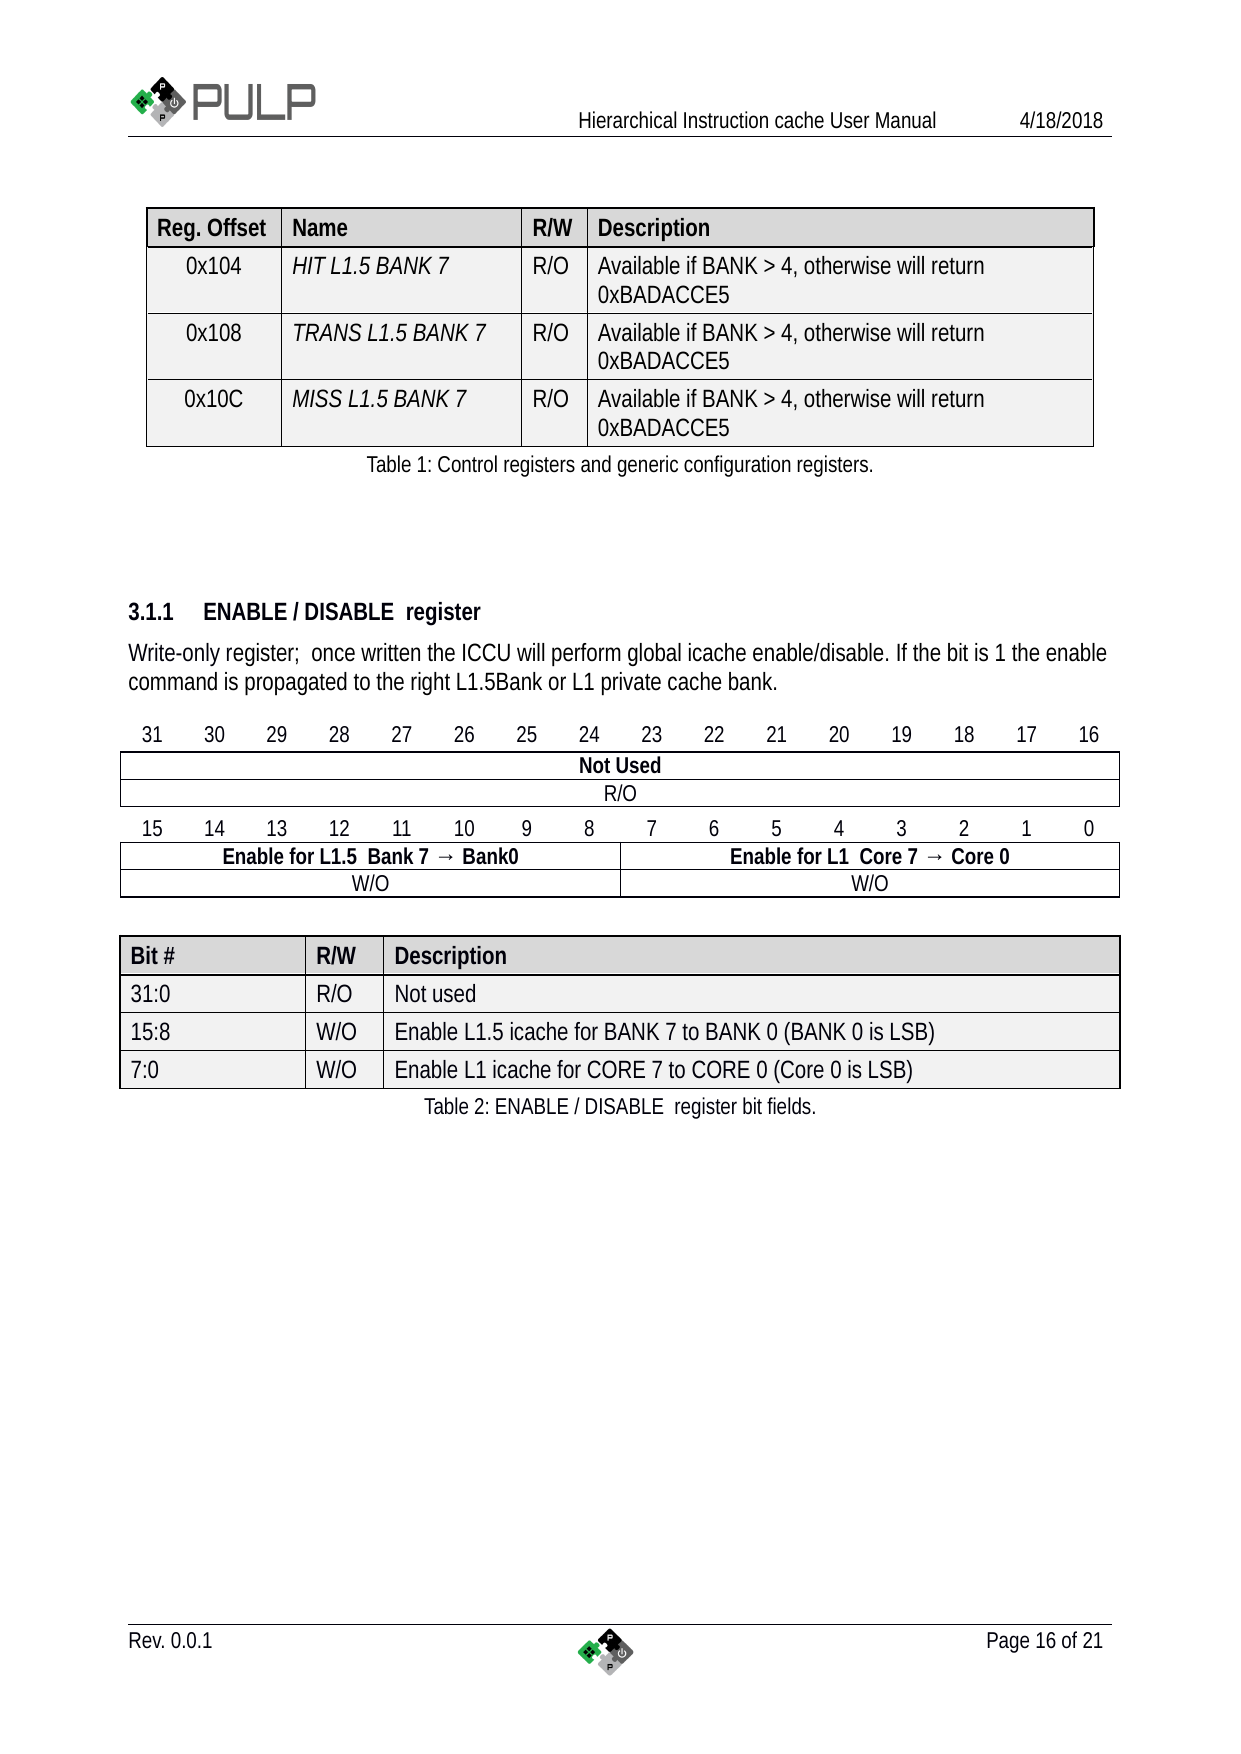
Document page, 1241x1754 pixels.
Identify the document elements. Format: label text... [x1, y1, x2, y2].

table_header 29 [245, 716, 308, 751]
table_header 25 [495, 716, 557, 751]
table_cell 11 [370, 807, 433, 842]
table_cell 7:0 [121, 1051, 305, 1088]
table_cell 14 [183, 807, 245, 842]
table_cell Available if BANK > 4, otherwise will return 0xBADACCE5 [588, 247, 1093, 312]
table_cell Not Used [121, 753, 1119, 779]
subtitle ENABLE / DISABLE register [128, 597, 1112, 625]
table_cell 15 [121, 807, 183, 842]
table_header 30 [183, 716, 245, 751]
text Table 2: ENABLE / DISABLE register bit fields. [128, 1093, 1112, 1120]
table_cell 12 [308, 807, 370, 842]
table_cell W/O [621, 870, 1119, 896]
table_cell W/O [306, 1013, 383, 1050]
table_cell 0x104 [147, 247, 281, 312]
table_header Bit # [121, 937, 305, 973]
table_header Reg. Offset [148, 209, 281, 246]
table_cell 4 [808, 807, 870, 842]
table_header 17 [995, 716, 1057, 751]
table_cell 6 [683, 807, 745, 842]
table_header R/W [306, 937, 383, 973]
table_cell 15:8 [121, 1013, 305, 1050]
table_cell R/O [121, 780, 1119, 806]
table_cell Not used [384, 976, 1119, 1012]
table_header 27 [370, 716, 433, 751]
table_cell Available if BANK > 4, otherwise will return 0xBADACCE5 [588, 379, 1093, 446]
table_cell 13 [245, 807, 308, 842]
table_cell HIT L1.5 BANK 7 [282, 248, 521, 312]
table_cell 7 [620, 807, 682, 842]
table_cell Enable for L1.5 Bank 7 → Bank0 [121, 843, 620, 869]
table_cell 2 [933, 807, 995, 842]
table_header 19 [870, 716, 932, 751]
table_cell R/O [522, 248, 587, 312]
table_header 23 [620, 716, 682, 751]
table_cell 1 [995, 807, 1057, 842]
text Table 1: Control registers and generic configuration registers. [128, 451, 1112, 477]
table_header Description [384, 937, 1119, 973]
table_cell 0 [1058, 807, 1119, 842]
table_cell 8 [558, 807, 620, 842]
table_cell 3 [870, 807, 932, 842]
table_cell Enable L1 icache for CORE 7 to CORE 0 (Core 0 is LSB) [384, 1051, 1119, 1088]
table_header 28 [308, 716, 370, 751]
table_cell R/O [522, 314, 587, 379]
table_cell R/O [522, 380, 587, 446]
table_cell 5 [745, 807, 807, 842]
table_header Description [588, 209, 1093, 246]
text Write-only register; once written the ICCU will perform global icache enable/disable. If the bit is 1 the enable command is propagated to the right L1.5Bank or L1 private cache bank. [128, 638, 1112, 695]
table_header 21 [745, 716, 807, 751]
table_cell Available if BANK > 4, otherwise will return 0xBADACCE5 [588, 313, 1093, 379]
table_cell 10 [433, 807, 495, 842]
table_header Name [282, 209, 521, 246]
table_header 20 [808, 716, 870, 751]
table_cell MISS L1.5 BANK 7 [282, 380, 521, 446]
picture [577, 1628, 634, 1676]
picture [128, 75, 318, 129]
table_cell Enable L1.5 icache for BANK 7 to BANK 0 (BANK 0 is LSB) [384, 1013, 1119, 1050]
table_header 22 [683, 716, 745, 751]
table_cell Enable for L1 Core 7 → Core 0 [621, 843, 1119, 869]
table_cell 9 [495, 807, 557, 842]
table_header 18 [933, 716, 995, 751]
table_cell 31:0 [121, 976, 305, 1012]
table_header R/W [522, 209, 587, 246]
table_cell 0x10C [147, 379, 281, 446]
table_header 26 [433, 716, 495, 751]
table_cell R/O [306, 976, 383, 1012]
table_header 31 [121, 716, 183, 751]
table_header 16 [1058, 716, 1119, 751]
table_header 24 [558, 716, 620, 751]
table_cell 0x108 [147, 313, 281, 379]
table_cell TRANS L1.5 BANK 7 [282, 314, 521, 379]
table_cell W/O [306, 1051, 383, 1088]
table_cell W/O [121, 870, 620, 896]
